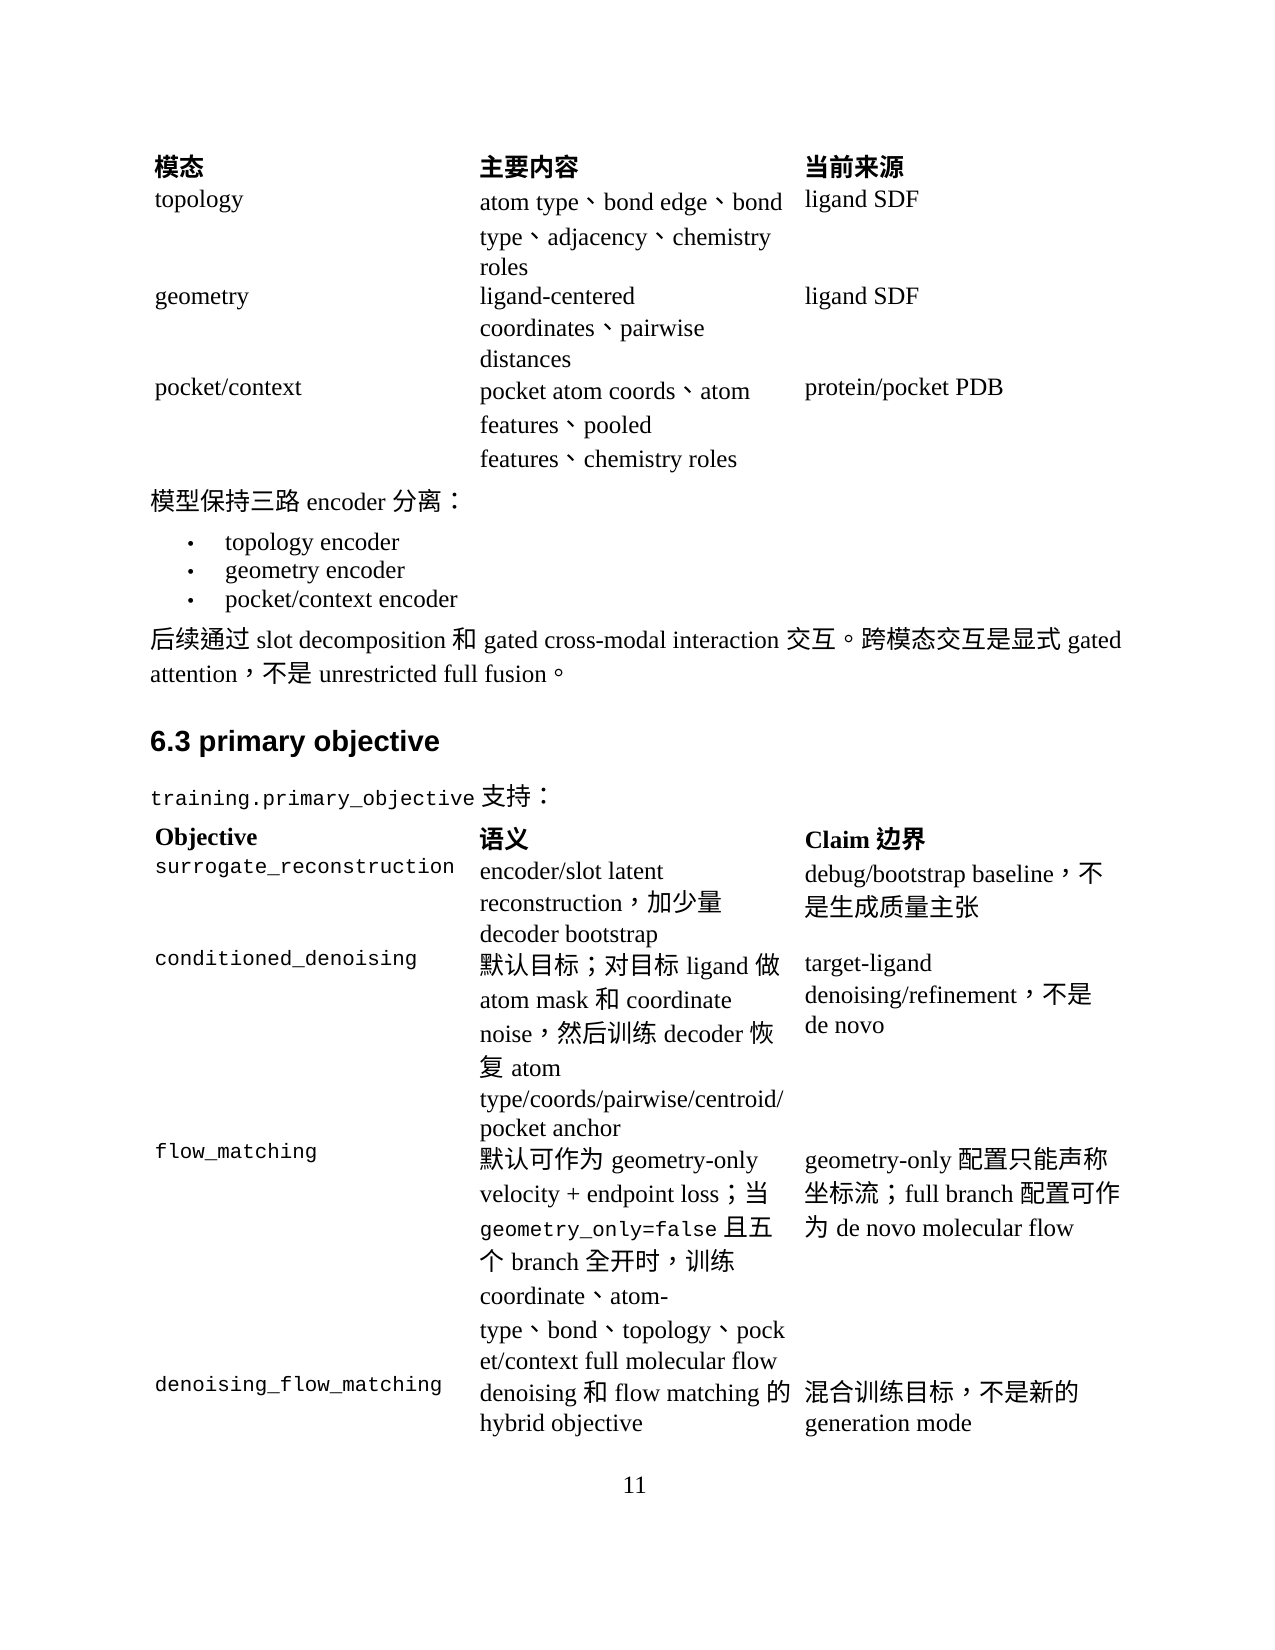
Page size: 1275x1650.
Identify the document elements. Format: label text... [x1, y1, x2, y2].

table_cell ligand SDF [800, 281, 1125, 372]
table_cell protein/pocket PDB [800, 373, 1125, 475]
table_cell geometry [150, 281, 475, 372]
table_cell atom type、bond edge、bond type、adjacency、chemistry roles [475, 184, 800, 281]
table_header 主要内容 [475, 150, 800, 184]
subtitle 6.3 primary objective [150, 724, 1125, 757]
table_cell topology [150, 184, 475, 281]
table_cell pocket/context [150, 373, 475, 475]
table_cell flow_matching [150, 1141, 475, 1374]
table_cell 默认可作为 geometry-only velocity + endpoint loss；当 geometry_only=false 且五个 branch 全开时，训练 coordinate、atom-type、bond、topology、pocket/context full molecular flow [475, 1141, 800, 1374]
table_cell surrogate_reconstruction [150, 856, 475, 948]
table_cell ligand SDF [800, 184, 1125, 281]
table_header 语义 [475, 822, 800, 856]
text training.primary_objective 支持： [150, 779, 1125, 813]
table_cell 默认目标；对目标 ligand 做 atom mask 和 coordinate noise，然后训练 decoder 恢复 atom type/coords/pairwise/centroid/pocket anchor [475, 948, 800, 1141]
table_cell 混合训练目标，不是新的 generation mode [800, 1375, 1125, 1437]
list pocket/context encoder [187, 584, 1125, 613]
table_cell encoder/slot latent reconstruction，加少量 decoder bootstrap [475, 856, 800, 948]
table_cell debug/bootstrap baseline，不是生成质量主张 [800, 856, 1125, 948]
table_cell conditioned_denoising [150, 948, 475, 1141]
table_cell ligand-centered coordinates、pairwise distances [475, 281, 800, 372]
text 模型保持三路 encoder 分离： [150, 484, 1125, 518]
table_header Claim 边界 [800, 822, 1125, 856]
table_header Objective [150, 822, 475, 856]
table_cell target-ligand denoising/refinement，不是 de novo [800, 948, 1125, 1141]
table_cell pocket atom coords、atom features、pooled features、chemistry roles [475, 373, 800, 475]
table_header 模态 [150, 150, 475, 184]
table_header 当前来源 [800, 150, 1125, 184]
table_cell denoising 和 flow matching 的 hybrid objective [475, 1375, 800, 1437]
text 后续通过 slot decomposition 和 gated cross-modal interaction 交互。跨模态交互是显式 gated attention，不是 unrestricted full fusion。 [150, 622, 1125, 690]
table_cell denoising_flow_matching [150, 1375, 475, 1437]
table_cell geometry-only 配置只能声称坐标流；full branch 配置可作为 de novo molecular flow [800, 1141, 1125, 1374]
list topology encoder [187, 527, 1125, 555]
list geometry encoder [187, 555, 1125, 584]
